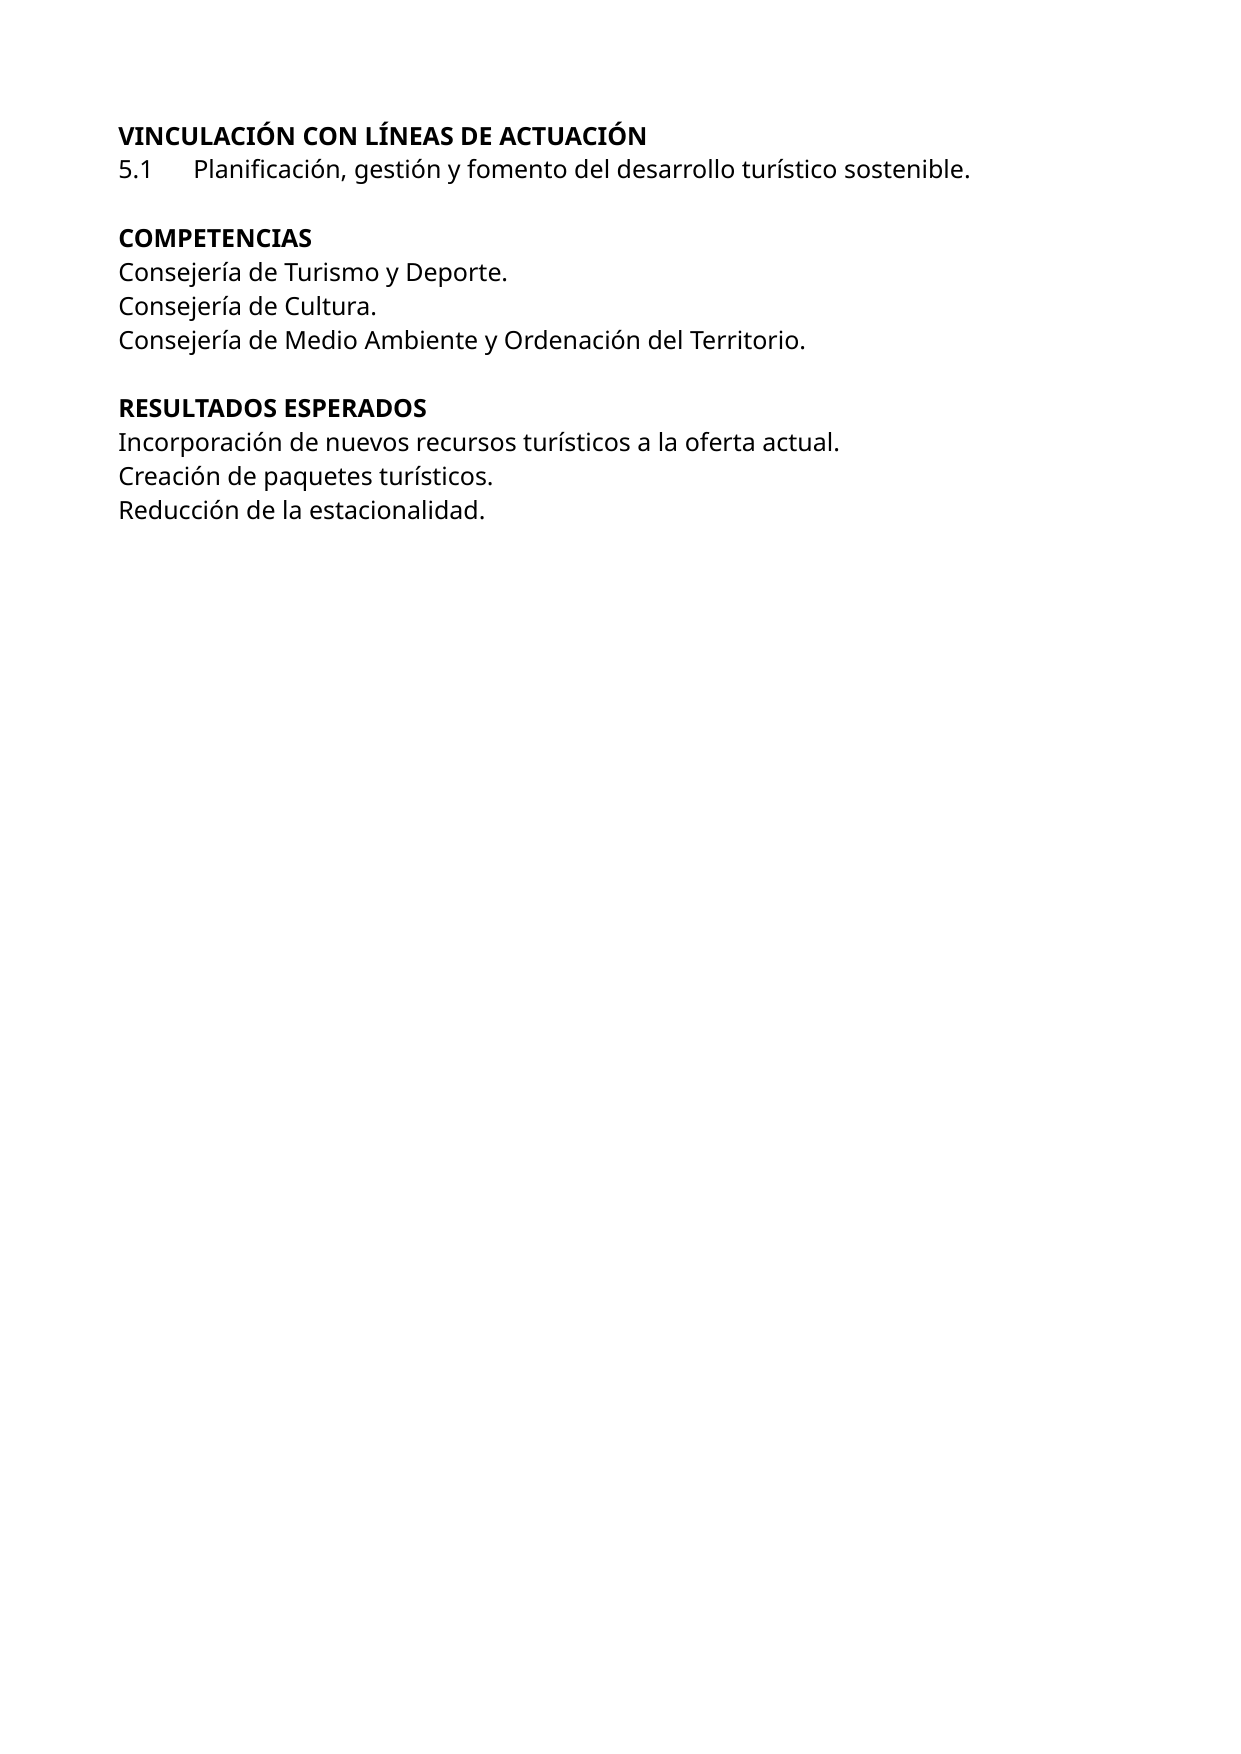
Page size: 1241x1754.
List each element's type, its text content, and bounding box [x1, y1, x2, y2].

text VINCULACIÓN CON LÍNEAS DE ACTUACIÓN [118, 118, 1122, 152]
text Incorporación de nuevos recursos turísticos a la oferta actual. [118, 425, 1122, 459]
text COMPETENCIAS [118, 220, 1122, 254]
text RESULTADOS ESPERADOS [118, 391, 1122, 425]
text Creación de paquetes turísticos. [118, 459, 1122, 493]
text Consejería de Cultura. [118, 288, 1122, 322]
text 5.1 Planificación, gestión y fomento del desarrollo turístico sostenible. [118, 152, 1122, 186]
text Reducción de la estacionalidad. [118, 493, 1122, 527]
text Consejería de Turismo y Deporte. [118, 254, 1122, 288]
text Consejería de Medio Ambiente y Ordenación del Territorio. [118, 322, 1122, 357]
